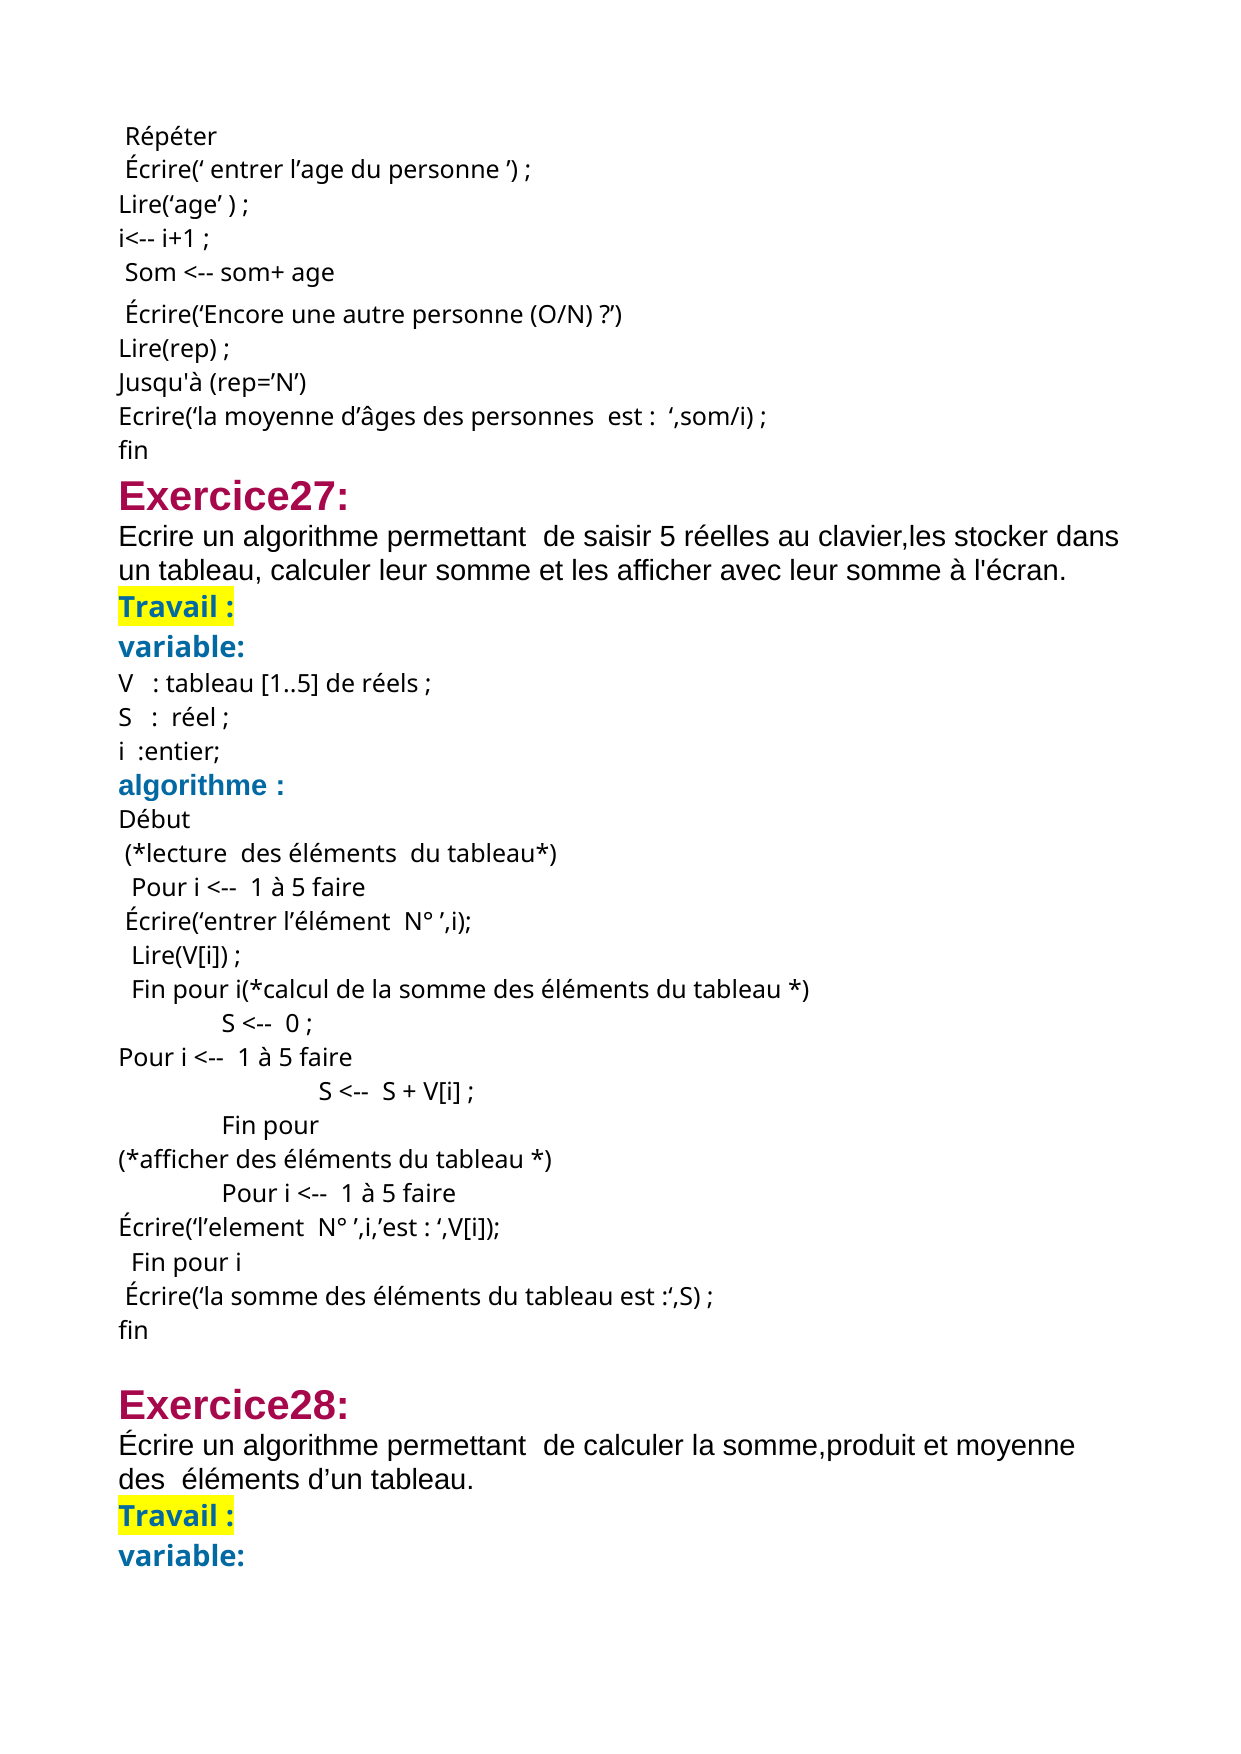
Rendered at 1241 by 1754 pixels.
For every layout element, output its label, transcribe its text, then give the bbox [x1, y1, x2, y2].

text algorithme : Début (*lecture des éléments du tableau*) Pour i <-- 1 à 5 faire Écrire(‘entrer l’élément N° ’,i); Lire(V[i]) ; Fin pour i(*calcul de la somme des éléments du tableau *) S <-- 0 ; Pour i <-- 1 à 5 faire S <-- S + V[i] ; Fin pour [118, 768, 1122, 1142]
text Exercice27: [118, 471, 1122, 519]
text Écrire(‘l’element N° ’,i,’est : ‘,V[i]); Fin pour i Écrire(‘la somme des éléments du tableau est :‘,S) ; fin [118, 1210, 1122, 1346]
text (*afficher des éléments du tableau *) Pour i <-- 1 à 5 faire [118, 1142, 1122, 1210]
text V : tableau [1..5] de réels ; S : réel ; i :entier; [118, 666, 1122, 768]
text variable: [118, 626, 1122, 666]
text variable: [118, 1535, 1122, 1575]
text Écrire un algorithme permettant de calculer la somme,produit et moyenne des éléments d’un tableau. [118, 1428, 1122, 1495]
text Travail : [118, 1495, 1122, 1535]
text Exercice28: [118, 1380, 1122, 1428]
text Répéter Écrire(‘ entrer l’age du personne ’) ; Lire(‘age’ ) ; i<-- i+1 ; Som <-- som+ age [118, 118, 1122, 288]
text Travail : [118, 586, 1122, 626]
text Ecrire un algorithme permettant de saisir 5 réelles au clavier,les stocker dans un tableau, calculer leur somme et les afficher avec leur somme à l'écran. [118, 519, 1122, 586]
text Écrire(‘Encore une autre personne (O/N) ?’) Lire(rep) ; Jusqu'à (rep=’N’) Ecrire(‘la moyenne d’âges des personnes est : ‘,som/i) ; fin [118, 297, 1122, 467]
